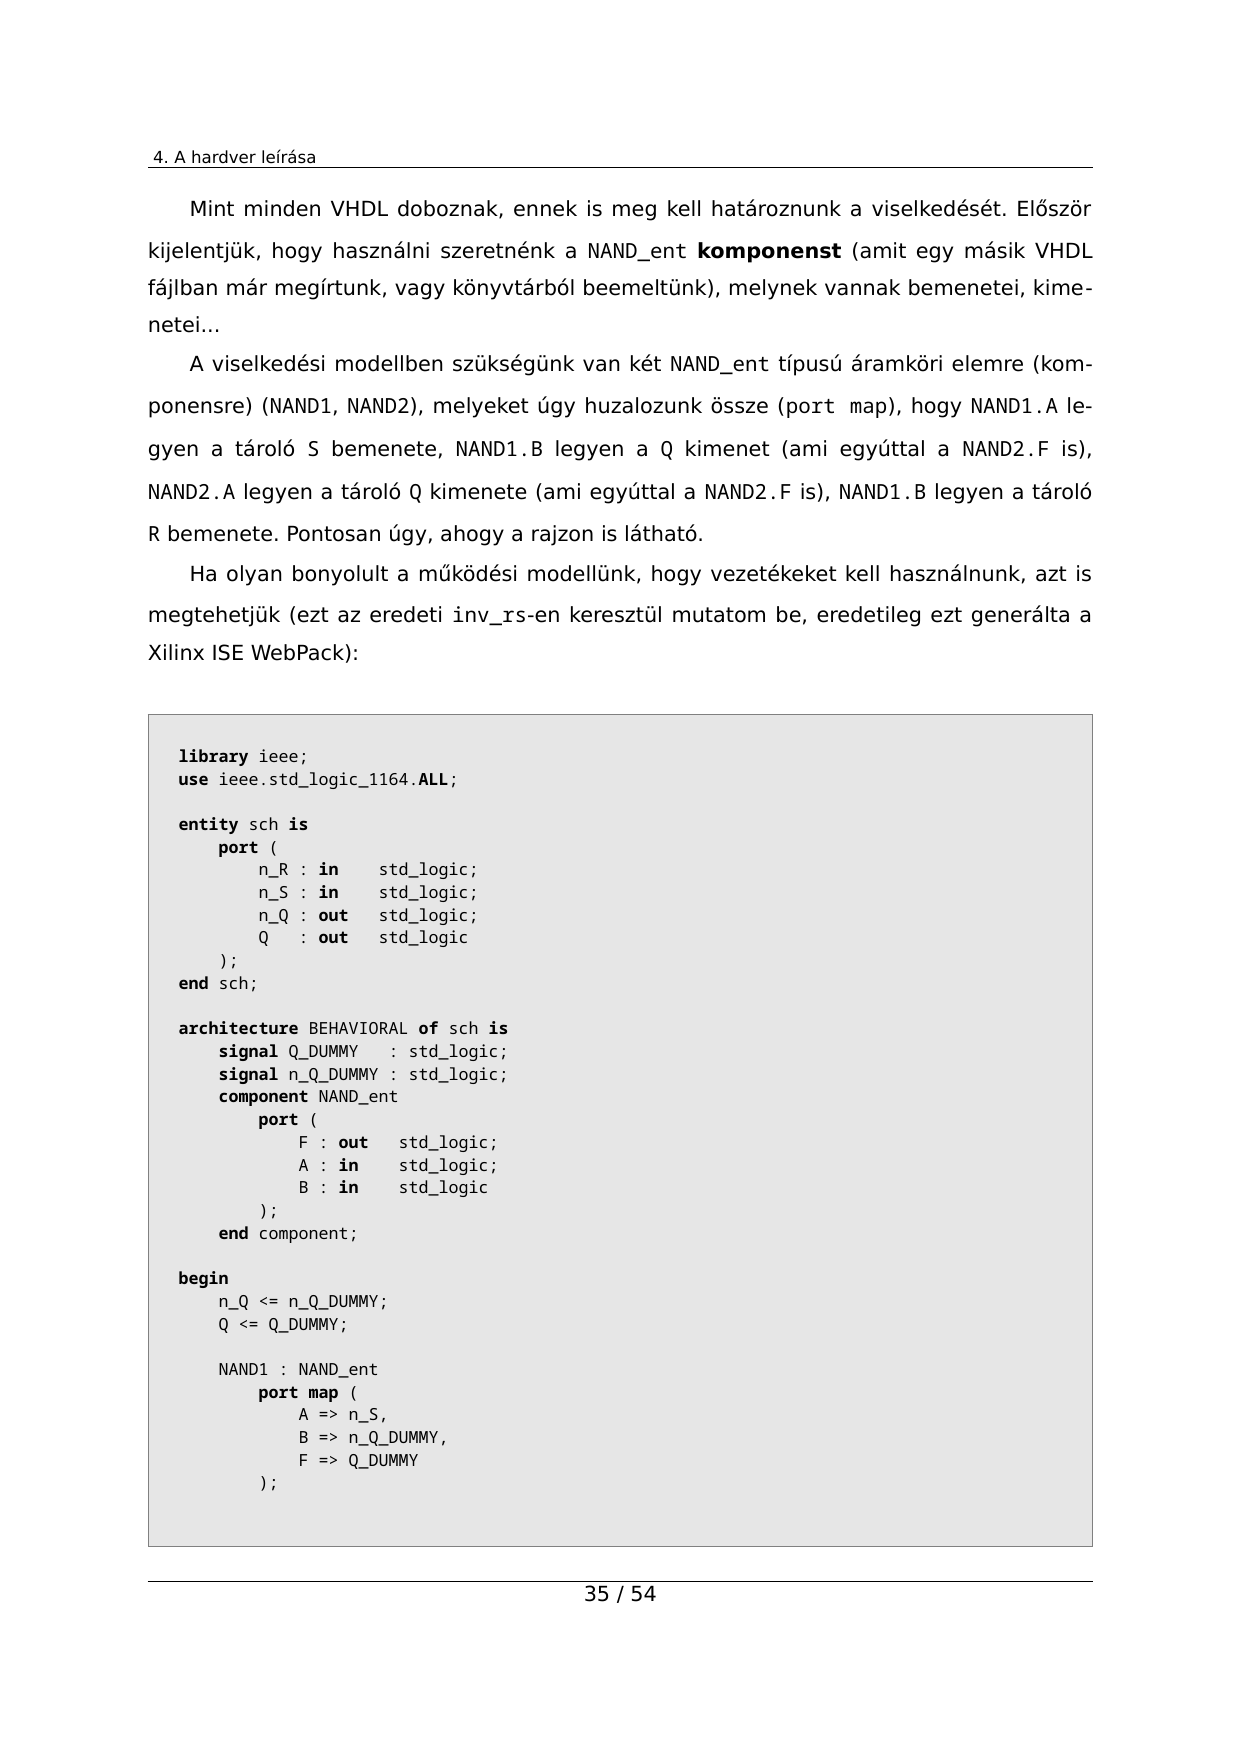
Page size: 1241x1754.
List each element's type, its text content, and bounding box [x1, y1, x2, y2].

text end sch; [149, 941, 1092, 963]
text component NAND_ent [149, 1054, 1092, 1077]
text entity sch is [149, 782, 1092, 804]
text B => n_Q_DUMMY, [149, 1395, 1092, 1418]
text n_R : in std_logic; [149, 827, 1092, 850]
text n_Q <= n_Q_DUMMY; [149, 1259, 1092, 1281]
text ); [371, 1455, 376, 1463]
text ); [350, 1455, 356, 1463]
text Mint minden VHDL doboznak, ennek is meg kell határoznunk a viselkedését. Először kijelentjük, hogy használni szeretnénk a NAND_ent komponenst (amit egy másik VHDL fájlban már megírtunk, vagy könyvtárból beemeltünk), melynek vannak bemenetei, kime­netei... [148, 197, 1093, 337]
text port ( [149, 1077, 1092, 1100]
text A viselkedési modellben szükségünk van két NAND_ent típusú áramköri elemre (kom­ponensre) (NAND1, NAND2), melyeket úgy huzalozunk össze (port map), hogy NAND1.A le­gyen a tároló S bemenete, NAND1.B legyen a Q kimenet (ami egyúttal a NAND2.F is), NAND2.A legyen a tároló Q kimenete (ami egyúttal a NAND2.F is), NAND1.B legyen a tároló R bemenete. Pontosan úgy, ahogy a rajzon is látható. [148, 349, 1093, 548]
text ); [149, 1440, 1092, 1463]
text architecture BEHAVIORAL of sch is [149, 986, 1092, 1009]
text ); [149, 918, 1092, 941]
text F : out std_logic; [149, 1100, 1092, 1122]
text use ieee.std_logic_1164.ALL; [149, 736, 1092, 759]
text n_Q : out std_logic; [149, 873, 1092, 895]
text B : in std_logic [149, 1145, 1092, 1168]
text begin [149, 1236, 1092, 1259]
text signal Q_DUMMY : std_logic; [149, 1009, 1092, 1032]
text ); [260, 932, 266, 941]
text Q : out std_logic [149, 895, 1092, 918]
text A : in std_logic; [149, 1122, 1092, 1145]
text Q <= Q_DUMMY; [149, 1281, 1092, 1304]
text port ( [149, 804, 1092, 827]
text end component; [149, 1191, 1092, 1213]
text n_S : in std_logic; [149, 850, 1092, 873]
text library ieee; [149, 715, 1092, 736]
text A => n_S, [149, 1372, 1092, 1395]
text signal n_Q_DUMMY : std_logic; [149, 1032, 1092, 1054]
text port map ( [149, 1349, 1092, 1372]
text F => Q_DUMMY [149, 1418, 1092, 1440]
text Ha olyan bonyolult a működési modellünk, hogy vezetékeket kell használnunk, azt is megtehetjük (ezt az eredeti inv_rs-en keresztül mutatom be, eredetileg ezt generálta a Xilinx ISE WebPack): [148, 562, 1093, 665]
text NAND1 : NAND_ent [149, 1327, 1092, 1349]
text ); [149, 1168, 1092, 1191]
